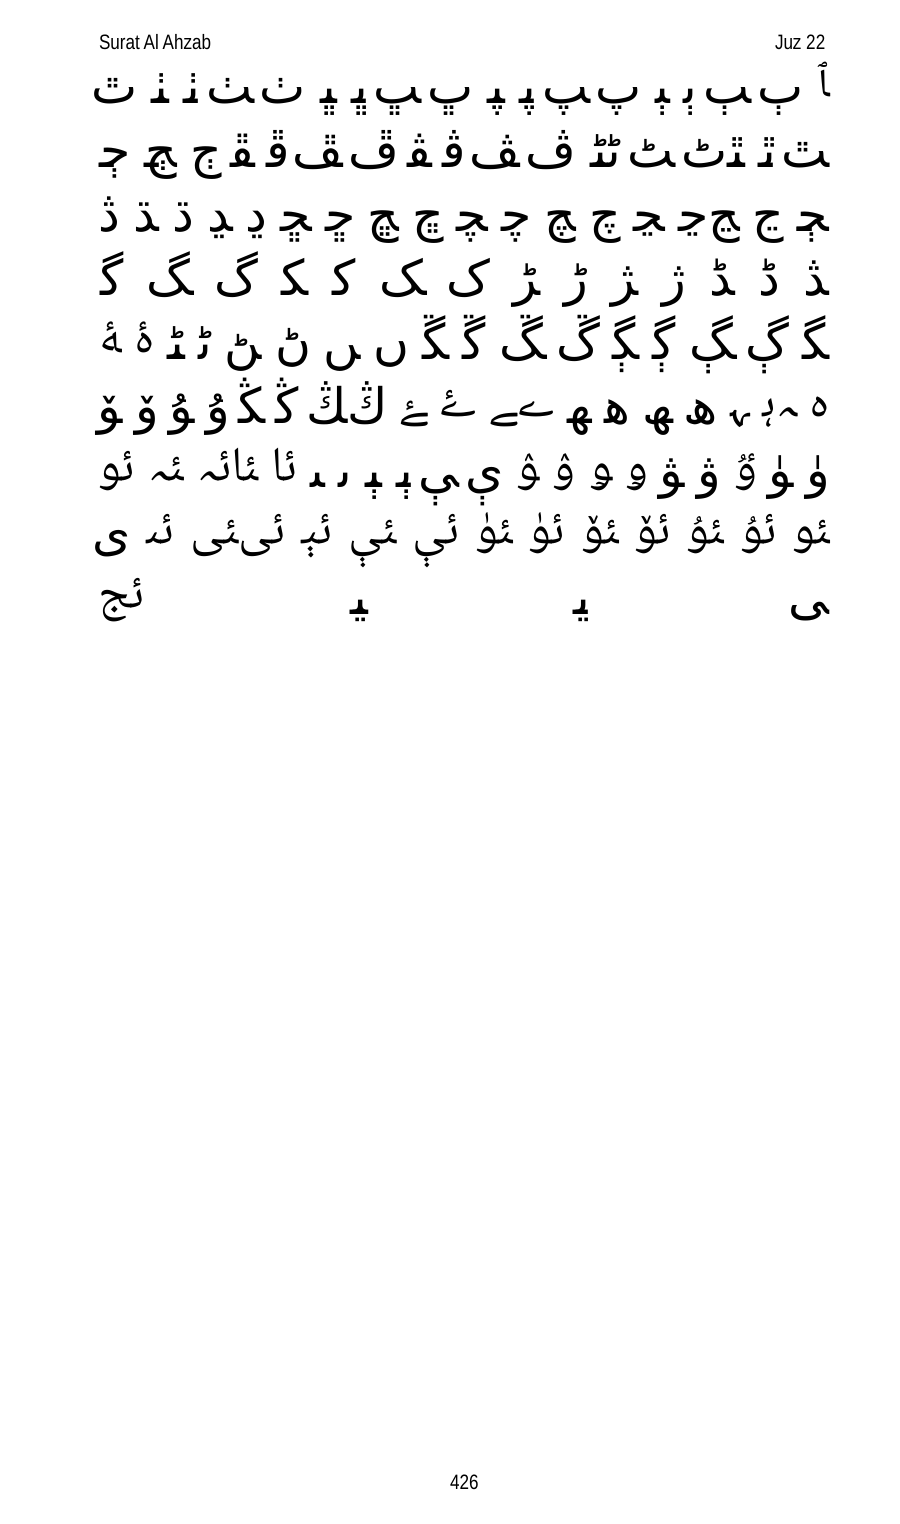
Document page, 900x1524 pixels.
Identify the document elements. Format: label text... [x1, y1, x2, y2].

text ﭑ ﭒ ﭓ ﭔ ﭕ ﭖ ﭗ ﭘ ﭙ ﭚ ﭛ ﭜ ﭝ ﭞ ﭟ ﭠ ﭡ ﭢ ﭣ ﭤ ﭥﭦ ﭧ ﭨﭩ ﭪ ﭫ ﭬ ﭭ ﭮ ﭯ ﭰ ﭱ ﭲ ﭳ ﭴ ﭵ ﭶ ﭷﭸ ﭹ ﭺ ﭻ ﭼ ﭽ ﭾ ﭿ ﮀ ﮁ ﮂ ﮃ ﮄ ﮅ ﮆ ﮇ ﮈ ﮉ ﮊ ﮋ ﮌ ﮍ ﮎ ﮏ ﮐ ﮑ ﮒ ﮓ ﮔ [99, 60, 829, 315]
text ﮕ ﮖ ﮗ ﮘ ﮙ ﮚ ﮛ ﮜ ﮝ ﮞ ﮟ ﮠ ﮡ ﮢ ﮣ ﮤ ﮥ ﮦ ﮧﮨ ﮩ ﮪ ﮫ ﮬ ﮭ ﮮﮯ ﮰ ﮱ ﯓ ﯔ ﯕ ﯖ ﯗ ﯘ ﯙ ﯚ ﯛ ﯜ ﯝ ﯞ ﯟ ﯠ ﯡ ﯢ ﯣ ﯤ ﯥ ﯦ ﯧ ﯨ ﯩ ﯪ ﯫﯬ ﯭ ﯮ ﯯ ﯰ ﯱ ﯲ ﯳ ﯴ ﯵ ﯶ ﯷ ﯸ ﯹﯺ ﯻ ﯼ ﯽ ﯾ ﯿ ﰀ [99, 315, 829, 635]
